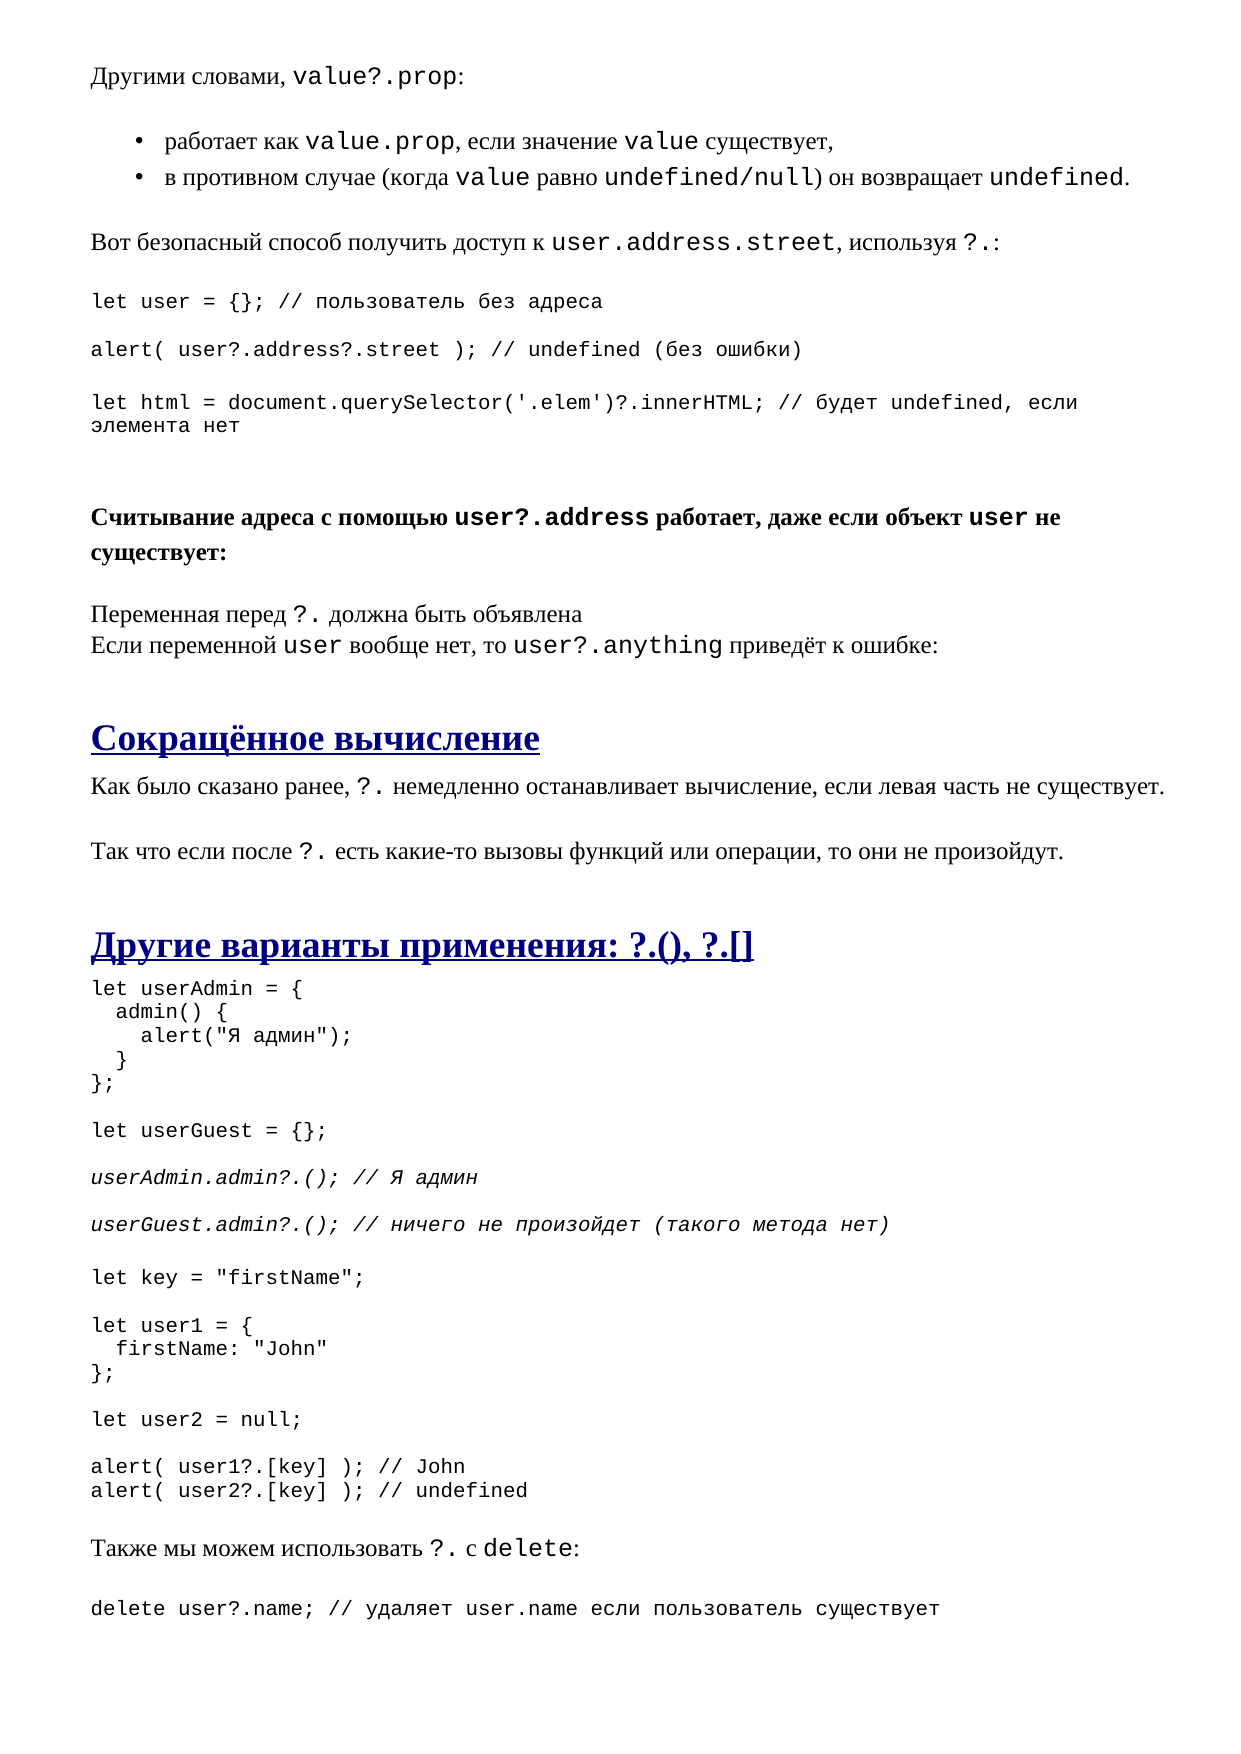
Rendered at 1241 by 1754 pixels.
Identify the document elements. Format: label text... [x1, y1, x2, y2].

text }; [90, 1072, 1187, 1096]
text let userGuest = {}; [90, 1119, 1187, 1143]
text delete user?.name; // удаляет user.name если пользователь существует [90, 1598, 1187, 1622]
text userAdmin.admin?.(); // Я админ [90, 1167, 1187, 1191]
text alert("Я админ"); [90, 1025, 1187, 1049]
text alert( user?.address?.street ); // undefined (без ошибки) [90, 339, 1187, 362]
text Как было сказано ранее, ?. немедленно останавливает вычисление, если левая часть не существует. [90, 771, 1187, 802]
text Вот безопасный способ получить доступ к user.address.street, используя ?.: [90, 227, 1187, 257]
text Другими словами, value?.prop: [90, 61, 1187, 92]
text }; [90, 1362, 1187, 1386]
subtitle Другие варианты применения: ?.(), ?.[] [90, 922, 1187, 965]
text alert( user1?.[key] ); // John [90, 1456, 1187, 1480]
text let user1 = { [90, 1314, 1187, 1338]
subtitle Сокращённое вычисление [90, 716, 1187, 759]
text Считывание адреса с помощью user?.address работает, даже если объект user не существует: [90, 502, 1187, 566]
text let html = document.querySelector('.elem')?.innerHTML; // будет undefined, если элемента нет [90, 392, 1187, 439]
text admin() { [90, 1001, 1187, 1025]
text alert( user2?.[key] ); // undefined [90, 1480, 1187, 1504]
text Переменная перед ?. должна быть объявлена [90, 599, 1187, 630]
list в противном случае (когда value равно undefined/null) он возвращает undefined. [135, 162, 1187, 192]
text Также мы можем использовать ?. с delete: [90, 1533, 1187, 1564]
list работает как value.prop, если значение value существует, [135, 126, 1187, 157]
text let key = "firstName"; [90, 1267, 1187, 1291]
text let userAdmin = { [90, 978, 1187, 1001]
text firstName: "John" [90, 1338, 1187, 1362]
text let user = {}; // пользователь без адреса [90, 291, 1187, 315]
text } [90, 1049, 1187, 1072]
text let user2 = null; [90, 1409, 1187, 1433]
text userGuest.admin?.(); // ничего не произойдет (такого метода нет) [90, 1214, 1187, 1238]
text Так что если после ?. есть какие-то вызовы функций или операции, то они не произойдут. [90, 836, 1187, 867]
text Если переменной user вообще нет, то user?.anything приведёт к ошибке: [90, 630, 1187, 661]
